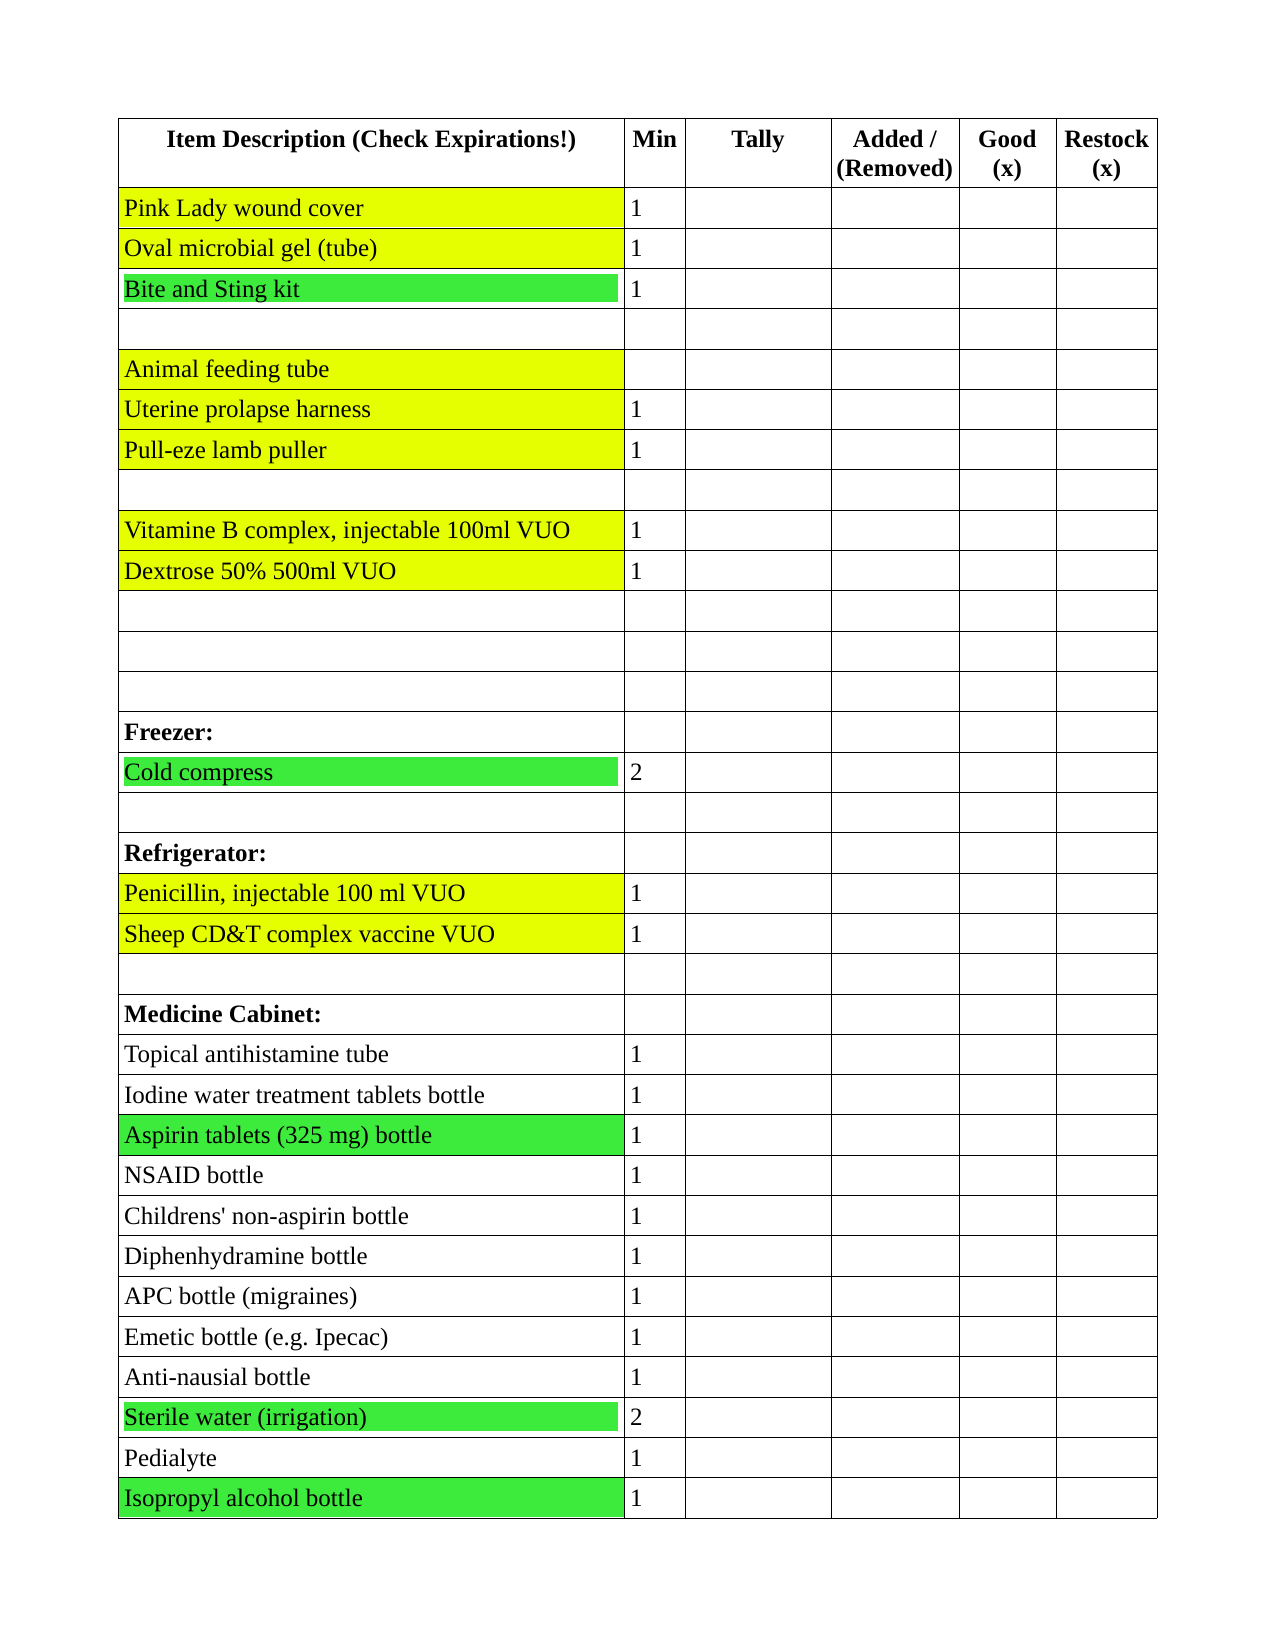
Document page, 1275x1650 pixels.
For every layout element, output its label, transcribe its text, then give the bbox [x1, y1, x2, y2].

table_cell [1057, 1357, 1157, 1397]
table_cell [1057, 1115, 1157, 1155]
table_cell [960, 591, 1056, 631]
table_cell 1 [625, 1156, 685, 1195]
table_cell Aspirin tablets (325 mg) bottle [119, 1115, 624, 1155]
table_cell [1057, 712, 1157, 752]
table_cell [686, 591, 831, 631]
table_cell Isopropyl alcohol bottle [119, 1478, 624, 1517]
table_cell [832, 632, 959, 671]
table_cell [960, 470, 1056, 510]
table_cell [686, 833, 831, 872]
table_cell [686, 793, 831, 832]
table_cell [960, 753, 1056, 792]
table_cell [960, 995, 1056, 1034]
table_cell [625, 793, 685, 832]
table_cell [119, 793, 624, 832]
table_cell [1057, 1196, 1157, 1235]
table_cell [686, 1317, 831, 1356]
table_cell [625, 632, 685, 671]
table_cell [1057, 470, 1157, 510]
table_cell [686, 954, 831, 993]
table_cell [686, 1115, 831, 1155]
table_cell [960, 1196, 1056, 1235]
table_cell 1 [625, 914, 685, 953]
table_cell [832, 1236, 959, 1276]
table_cell [686, 753, 831, 792]
table_cell Iodine water treatment tablets bottle [119, 1075, 624, 1114]
table_cell Dextrose 50% 500ml VUO [119, 551, 624, 590]
table_cell [1057, 269, 1157, 308]
table_cell [960, 1035, 1056, 1074]
table_cell [832, 229, 959, 268]
table_cell [1057, 430, 1157, 469]
table_cell [1057, 1156, 1157, 1195]
table_cell Animal feeding tube [119, 350, 624, 389]
table_cell [625, 995, 685, 1034]
table_cell NSAID bottle [119, 1156, 624, 1195]
table_cell [960, 1357, 1056, 1397]
table_cell [686, 1035, 831, 1074]
table_cell [1057, 632, 1157, 671]
table_cell [625, 470, 685, 510]
table_cell [686, 914, 831, 953]
table_cell [832, 793, 959, 832]
table_cell [1057, 1398, 1157, 1437]
table_cell 1 [625, 1075, 685, 1114]
table_cell 1 [625, 1196, 685, 1235]
table_cell [625, 350, 685, 389]
table_cell [686, 1075, 831, 1114]
table_cell [832, 1035, 959, 1074]
table_cell Sterile water (irrigation) [119, 1398, 624, 1437]
table_cell [686, 1236, 831, 1276]
table_cell [832, 1115, 959, 1155]
table_cell [960, 833, 1056, 872]
table_cell [832, 1478, 959, 1517]
table_cell [832, 269, 959, 308]
table_cell [832, 188, 959, 227]
table_header Good (x) [960, 119, 1056, 187]
table_cell [686, 712, 831, 752]
table_cell [960, 1075, 1056, 1114]
table_cell [832, 1317, 959, 1356]
table_cell [686, 269, 831, 308]
table_cell [1057, 229, 1157, 268]
table_cell [960, 350, 1056, 389]
table_cell [119, 672, 624, 711]
table_cell Freezer: [119, 712, 624, 752]
table_cell [960, 511, 1056, 550]
table_cell [1057, 1317, 1157, 1356]
table_cell [686, 390, 831, 429]
table_cell [686, 511, 831, 550]
table_cell [625, 954, 685, 993]
table_cell 1 [625, 1236, 685, 1276]
table_cell 1 [625, 430, 685, 469]
table_cell [832, 1156, 959, 1195]
table_cell 1 [625, 511, 685, 550]
table_cell [686, 430, 831, 469]
table_cell [1057, 511, 1157, 550]
table_cell [960, 874, 1056, 913]
table_cell 1 [625, 1277, 685, 1316]
table_cell [832, 1357, 959, 1397]
table_cell [832, 833, 959, 872]
table_cell [119, 954, 624, 993]
table_cell [832, 390, 959, 429]
table_cell [832, 995, 959, 1034]
table_cell [960, 269, 1056, 308]
table_cell [686, 309, 831, 348]
table_cell [1057, 1075, 1157, 1114]
table_cell Topical antihistamine tube [119, 1035, 624, 1074]
table_cell [1057, 1277, 1157, 1316]
table_cell Pull-eze lamb puller [119, 430, 624, 469]
table_cell [1057, 551, 1157, 590]
table_cell [960, 188, 1056, 227]
table_cell [1057, 1035, 1157, 1074]
table_cell 1 [625, 269, 685, 308]
table_cell [832, 954, 959, 993]
table_header Item Description (Check Expirations!) [119, 119, 624, 187]
table_cell Uterine prolapse harness [119, 390, 624, 429]
table_cell [960, 229, 1056, 268]
table_cell Bite and Sting kit [119, 269, 624, 308]
table_cell [960, 672, 1056, 711]
table_cell [832, 350, 959, 389]
table_cell [1057, 914, 1157, 953]
table_cell [1057, 874, 1157, 913]
table_cell [686, 1438, 831, 1477]
table_cell 1 [625, 1115, 685, 1155]
table_cell [832, 914, 959, 953]
table_cell Penicillin, injectable 100 ml VUO [119, 874, 624, 913]
table_cell [960, 390, 1056, 429]
table_cell [686, 1357, 831, 1397]
table_cell [1057, 954, 1157, 993]
table_cell [1057, 591, 1157, 631]
table_cell [960, 793, 1056, 832]
table_cell [686, 672, 831, 711]
table_cell 1 [625, 551, 685, 590]
table_cell [686, 1156, 831, 1195]
table_cell 1 [625, 1035, 685, 1074]
table_cell [686, 350, 831, 389]
table_cell [686, 995, 831, 1034]
table_cell 1 [625, 1438, 685, 1477]
table_cell [832, 309, 959, 348]
table_cell [1057, 1438, 1157, 1477]
table_cell [625, 833, 685, 872]
table_cell [119, 309, 624, 348]
table_cell [832, 1438, 959, 1477]
table_cell 1 [625, 1317, 685, 1356]
table_cell Anti-nausial bottle [119, 1357, 624, 1397]
table_cell [1057, 833, 1157, 872]
table_cell 2 [625, 1398, 685, 1437]
table_cell Sheep CD&T complex vaccine VUO [119, 914, 624, 953]
table_cell 1 [625, 1357, 685, 1397]
table_cell [960, 430, 1056, 469]
table_cell [832, 551, 959, 590]
table_cell [960, 1236, 1056, 1276]
table_cell [1057, 390, 1157, 429]
table_cell [1057, 188, 1157, 227]
table_cell Emetic bottle (e.g. Ipecac) [119, 1317, 624, 1356]
table_cell [119, 470, 624, 510]
table_cell [832, 874, 959, 913]
table_cell [1057, 995, 1157, 1034]
table_cell [625, 712, 685, 752]
table_cell 1 [625, 229, 685, 268]
table_cell [960, 712, 1056, 752]
table_cell [832, 753, 959, 792]
table_cell [960, 632, 1056, 671]
table_cell [686, 874, 831, 913]
table_header Added / (Removed) [832, 119, 959, 187]
table_header Min [625, 119, 685, 187]
table_cell [686, 188, 831, 227]
table_cell [686, 1398, 831, 1437]
table_cell [960, 1115, 1056, 1155]
table_cell [119, 591, 624, 631]
table_cell [832, 430, 959, 469]
table_cell [960, 1478, 1056, 1517]
table_cell [960, 914, 1056, 953]
table_cell Medicine Cabinet: [119, 995, 624, 1034]
table_cell [832, 712, 959, 752]
table_header Restock (x) [1057, 119, 1157, 187]
table_cell [832, 511, 959, 550]
table_cell Pink Lady wound cover [119, 188, 624, 227]
table_cell [625, 591, 685, 631]
table_cell Pedialyte [119, 1438, 624, 1477]
table_cell Childrens' non-aspirin bottle [119, 1196, 624, 1235]
table_cell [960, 551, 1056, 590]
table_cell 2 [625, 753, 685, 792]
table_cell [960, 309, 1056, 348]
table_cell [686, 229, 831, 268]
table_cell [832, 591, 959, 631]
table_cell [832, 470, 959, 510]
table_cell Refrigerator: [119, 833, 624, 872]
table_cell 1 [625, 390, 685, 429]
table_cell [686, 1478, 831, 1517]
table_cell [1057, 793, 1157, 832]
table_cell [960, 1398, 1056, 1437]
table_cell 1 [625, 874, 685, 913]
table_cell [832, 1196, 959, 1235]
table_cell [625, 672, 685, 711]
table_cell [960, 954, 1056, 993]
table_cell APC bottle (migraines) [119, 1277, 624, 1316]
table_cell 1 [625, 1478, 685, 1517]
table_cell [832, 1075, 959, 1114]
table_cell [1057, 1236, 1157, 1276]
table_cell [960, 1277, 1056, 1316]
table_cell [686, 632, 831, 671]
table_cell [832, 1277, 959, 1316]
table_cell 1 [625, 188, 685, 227]
table_header Tally [686, 119, 831, 187]
table_cell [686, 470, 831, 510]
table_cell [686, 1196, 831, 1235]
table_cell [686, 551, 831, 590]
table_cell [1057, 309, 1157, 348]
table_cell [686, 1277, 831, 1316]
table_cell [960, 1317, 1056, 1356]
table_cell [960, 1438, 1056, 1477]
table_cell Vitamine B complex, injectable 100ml VUO [119, 511, 624, 550]
table_cell [1057, 350, 1157, 389]
table_cell [625, 309, 685, 348]
table_cell [960, 1156, 1056, 1195]
table_cell [832, 1398, 959, 1437]
table_cell Cold compress [119, 753, 624, 792]
table_cell [119, 632, 624, 671]
table_cell [1057, 753, 1157, 792]
table_cell Diphenhydramine bottle [119, 1236, 624, 1276]
table_cell Oval microbial gel (tube) [119, 229, 624, 268]
table_cell [832, 672, 959, 711]
table_cell [1057, 672, 1157, 711]
table_cell [1057, 1478, 1157, 1517]
